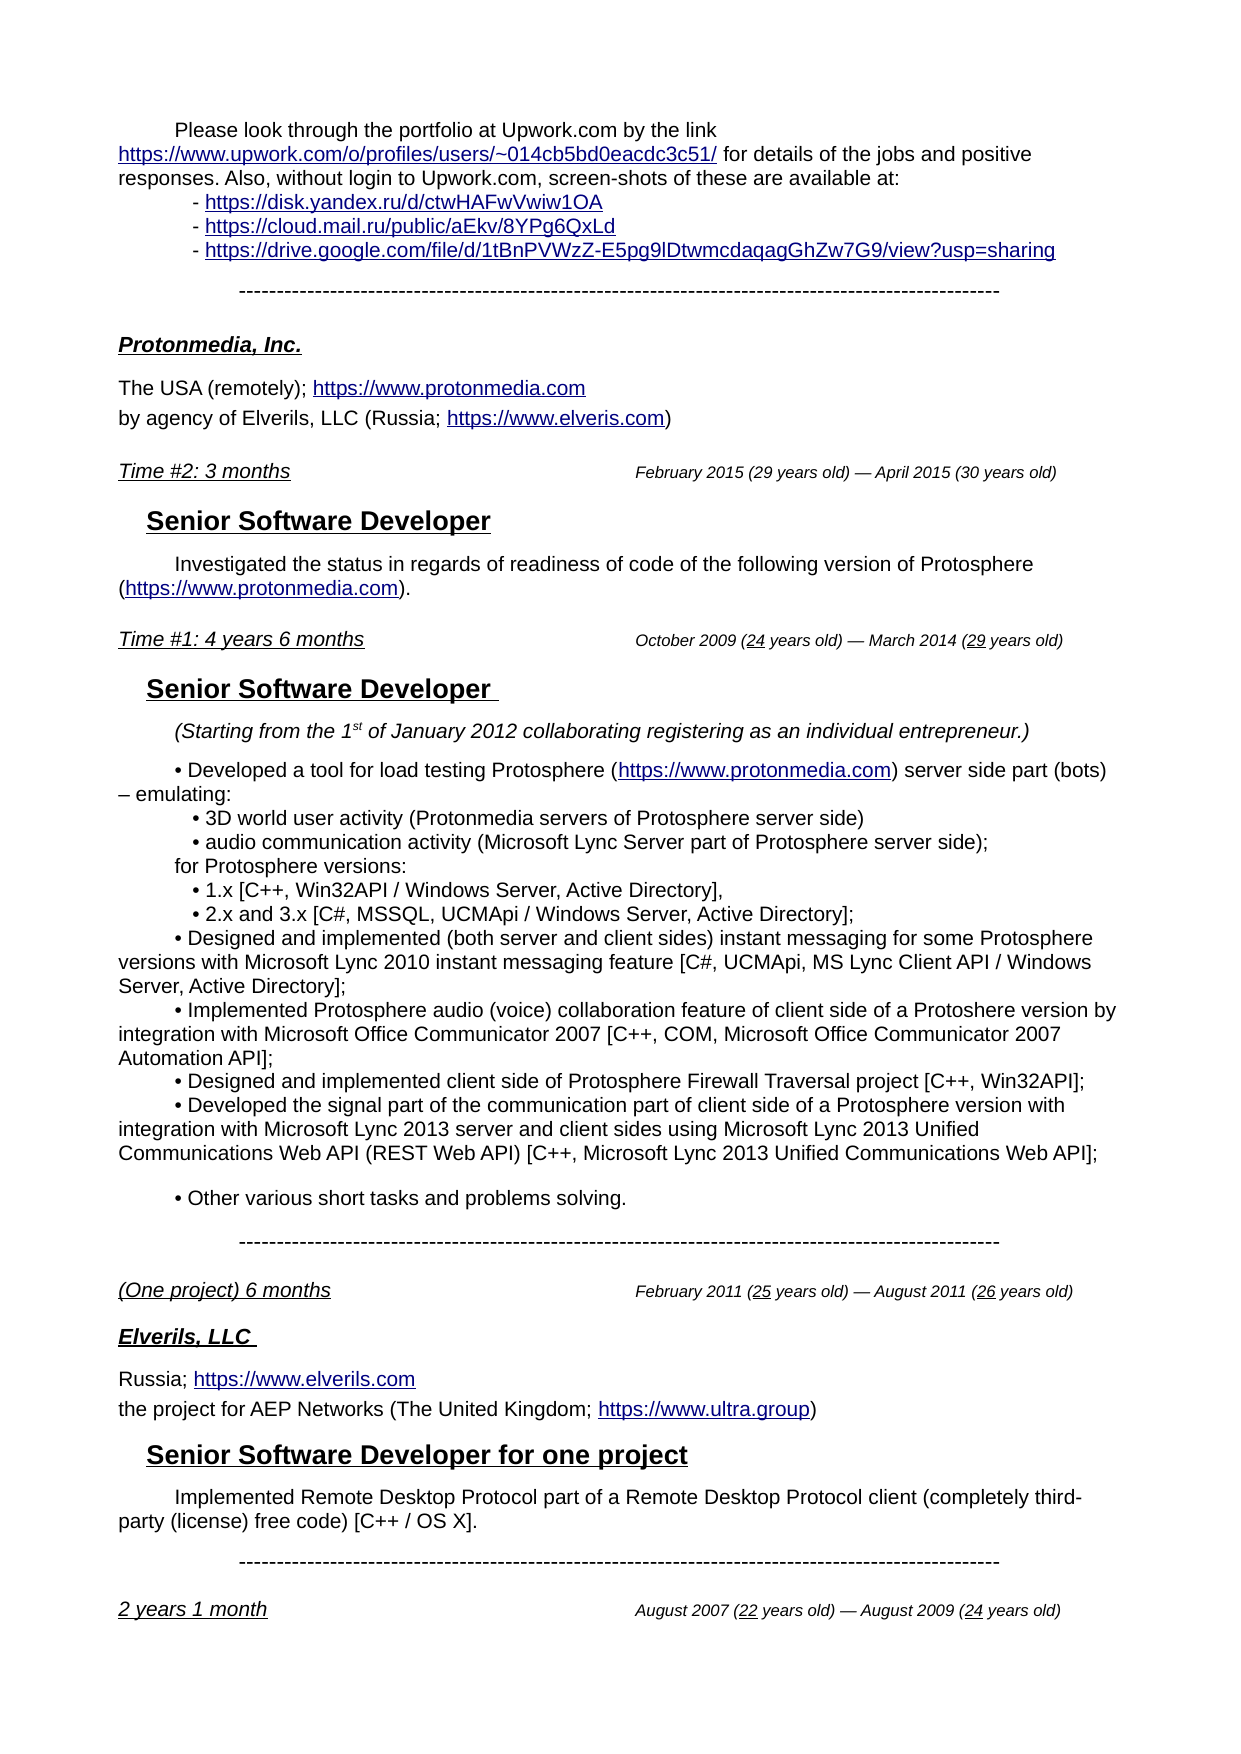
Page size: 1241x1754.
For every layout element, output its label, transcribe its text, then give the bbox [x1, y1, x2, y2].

text The USA (remotely); https://www.protonmedia.com [118, 375, 1122, 399]
text • Designed and implemented client side of Protosphere Firewall Traversal project [С++, Win32API]; [118, 1069, 1122, 1093]
text • 3D world user activity (Protonmedia servers of Protosphere server side) [118, 806, 1122, 830]
text 2 years 1 month August 2007 (22 years old) — August 2009 (24 years old) [118, 1597, 1122, 1621]
text Time #1: 4 years 6 months October 2009 (24 years old) — March 2014 (29 years old) [118, 627, 1122, 651]
text • audio communication activity (Microsoft Lync Server part of Protosphere server side); [118, 830, 1122, 854]
text ---------------------------------------------------------------------------------------------------- [118, 277, 1122, 303]
text the project for AEP Networks (The United Kingdom; https://www.ultra.group) [118, 1397, 1122, 1421]
text ---------------------------------------------------------------------------------------------------- [118, 1548, 1122, 1574]
text • 2.x and 3.x [C#, MSSQL, UCMApi / Windows Server, Active Directory]; [118, 902, 1122, 926]
text Please look through the portfolio at Upwork.com by the link https://www.upwork.com/o/profiles/users/~014cb5bd0eacdc3c51/ for details of the jobs and positive responses. Also, without login to Upwork.com, screen-shots of these are available at: [118, 118, 1122, 190]
text Elverils, LLC [118, 1323, 1122, 1349]
text Implemented Remote Desktop Protocol part of a Remote Desktop Protocol client (completely third-party (license) free code) [С++ / OS X]. [118, 1485, 1122, 1533]
text - https://cloud.mail.ru/public/aEkv/8YPg6QxLd [118, 214, 1122, 238]
text Investigated the status in regards of readiness of code of the following version of Protosphere (https://www.protonmedia.com). [118, 552, 1122, 599]
text • Designed and implemented (both server and client sides) instant messaging for some Protosphere versions with Microsoft Lync 2010 instant messaging feature [C#, UCMApi, MS Lync Client API / Windows Server, Active Directory]; [118, 926, 1122, 997]
text - https://disk.yandex.ru/d/ctwHAFwVwiw1OA [118, 190, 1122, 214]
text Protonmedia, Inc. [118, 332, 1122, 357]
text • Developed a tool for load testing Protosphere (https://www.protonmedia.com) server side part (bots) – emulating: [118, 758, 1122, 806]
text Senior Software Developer [118, 505, 1122, 537]
text • Developed the signal part of the communication part of client side of a Protosphere version with integration with Microsoft Lync 2013 server and client sides using Microsoft Lync 2013 Unified Communications Web API (REST Web API) [C++, Microsoft Lync 2013 Unified Communications Web API]; [118, 1093, 1122, 1165]
text by agency of Elverils, LLC (Russia; https://www.elveris.com) [118, 405, 1122, 429]
text • 1.x [С++, Win32API / Windows Server, Active Directory], [118, 878, 1122, 902]
text Senior Software Developer [118, 673, 1122, 704]
text • Other various short tasks and problems solving. [118, 1186, 1122, 1210]
text (One project) 6 months February 2011 (25 years old) — August 2011 (26 years old) [118, 1277, 1122, 1301]
text (Starting from the 1st of January 2012 collaborating registering as an individual entrepreneur.) [118, 719, 1122, 743]
text Time #2: 3 months February 2015 (29 years old) — April 2015 (30 years old) [118, 459, 1122, 483]
text ---------------------------------------------------------------------------------------------------- [118, 1228, 1122, 1254]
text Russia; https://www.elverils.com [118, 1367, 1122, 1391]
text Senior Software Developer for one project [118, 1439, 1122, 1470]
text for Protosphere versions: [118, 854, 1122, 878]
text • Implemented Protosphere audio (voice) collaboration feature of client side of a Protoshere version by integration with Microsoft Office Communicator 2007 [C++, COM, Microsoft Office Communicator 2007 Automation API]; [118, 997, 1122, 1069]
text - https://drive.google.com/file/d/1tBnPVWzZ-E5pg9lDtwmcdaqagGhZw7G9/view?usp=sharing [118, 238, 1122, 262]
